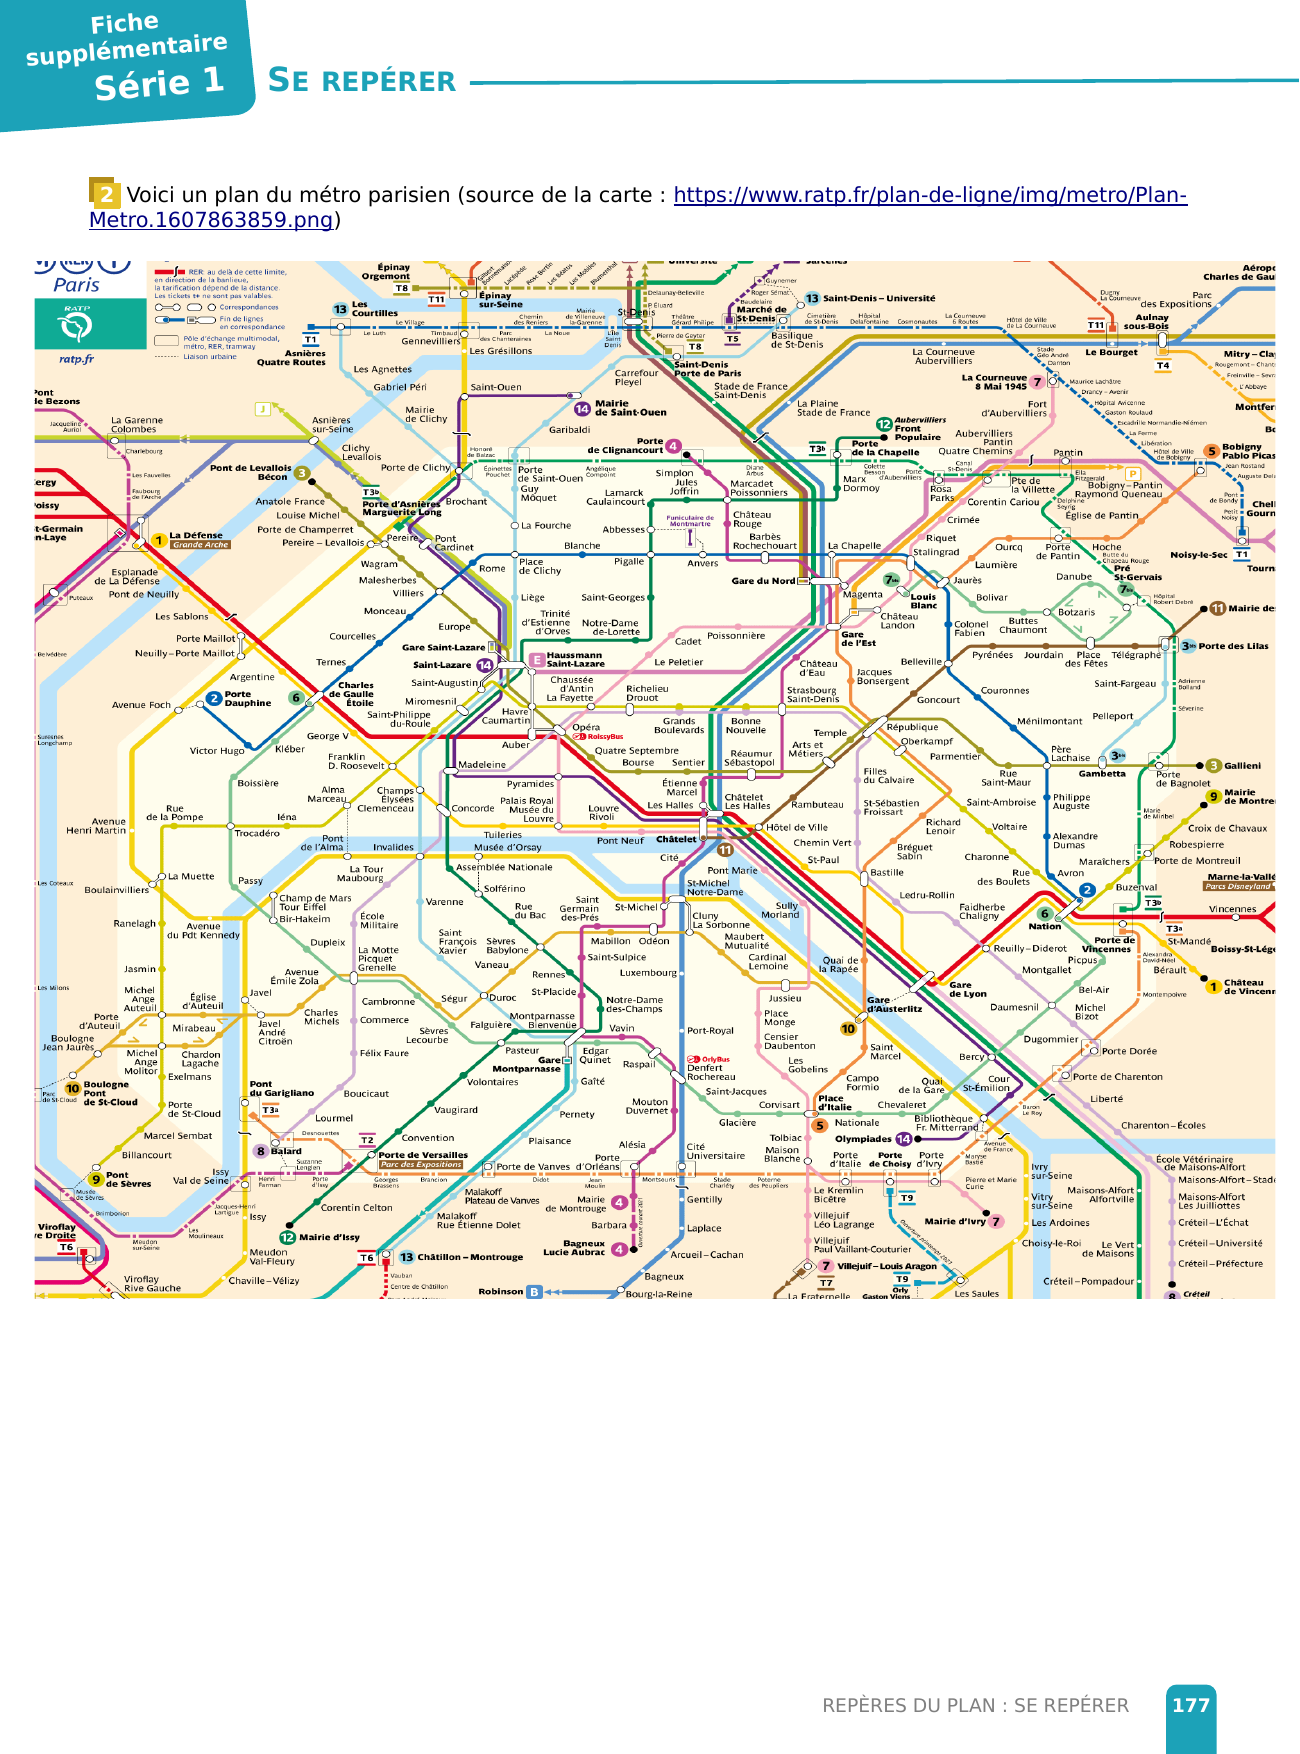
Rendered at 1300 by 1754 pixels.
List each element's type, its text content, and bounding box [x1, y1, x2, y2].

picture [34, 261, 1276, 1299]
subtitle Voici un plan du métro parisien (source de la carte : https://www.ratp.fr/plan-de-ligne/img/metro/Plan-Metro.1607863859.png) [88, 177, 1211, 232]
